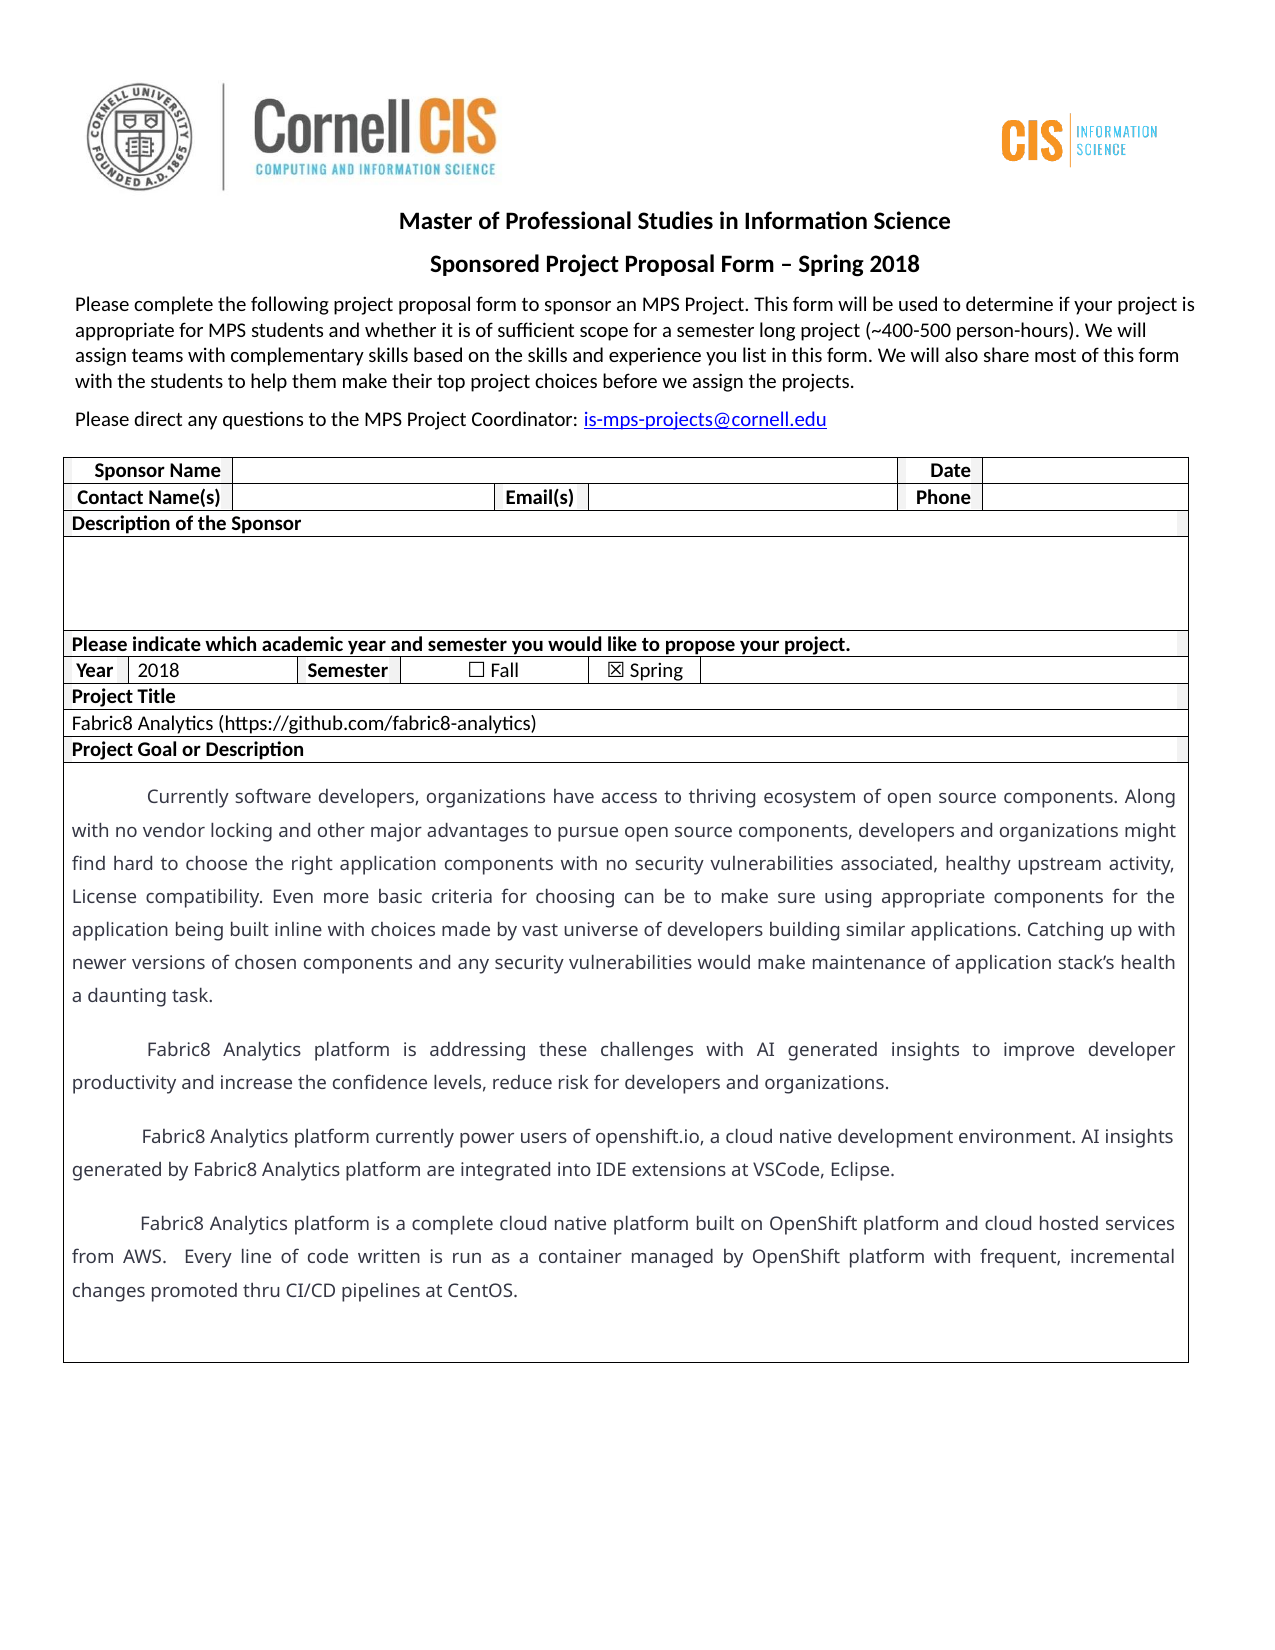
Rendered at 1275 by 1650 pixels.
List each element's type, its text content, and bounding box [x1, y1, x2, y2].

text Please direct any questions to the MPS Project Coordinator: is-mps-projects@cornell.edu [75, 406, 1200, 431]
table_cell Email(s) [577, 484, 588, 509]
table_cell [589, 484, 597, 509]
table_cell [483, 484, 494, 509]
table_cell Year [64, 657, 72, 683]
table_cell ☒ Spring [689, 657, 700, 683]
subtitle Master of Professional Studies in Information Science [75, 75, 1200, 236]
picture [957, 75, 1200, 206]
table_header Sponsor Name [221, 458, 232, 483]
table_cell [1177, 484, 1188, 509]
table_cell [701, 657, 712, 683]
table_cell Phone [971, 484, 982, 509]
table_cell ☐ Fall [401, 657, 409, 683]
table_cell 2018 [286, 657, 297, 683]
table_cell Project Title [1177, 684, 1188, 709]
table_header [1177, 458, 1188, 483]
table_cell [1177, 657, 1188, 683]
table_cell ☒ Spring [589, 657, 600, 683]
table_cell [886, 484, 897, 509]
subtitle Sponsored Project Proposal Form – Spring 2018 [75, 248, 1200, 279]
table_cell [983, 484, 990, 509]
table_cell Email(s) [495, 484, 503, 509]
table_header Date [971, 458, 982, 483]
table_header Date [898, 458, 906, 483]
table_cell Currently software developers, organizations have access to thriving ecosystem of open source components. Along with no vendor locking and other major advantages to pursue open source components, developers and organizations might find hard to choose the right application components with no security vulnerabilities associated, healthy upstream activity, License compatibility. Even more basic criteria for choosing can be to make sure using appropriate components for the application being built inline with choices made by vast universe of developers building similar applications. Catching up with newer versions of chosen components and any security vulnerabilities would make maintenance of application stack’s health a daunting task. Fabric8 Analytics platform is addressing these challenges with AI generated insights to improve developer productivity and increase the confidence levels, reduce risk for developers and organizations. Fabric8 Analytics platform currently power users of openshift.io, a cloud native development environment. AI insights generated by Fabric8 Analytics platform are integrated into IDE extensions at VSCode, Eclipse. Fabric8 Analytics platform is a complete cloud native platform built on OpenShift platform and cloud hosted services from AWS. Every line of code written is run as a container managed by OpenShift platform with frequent, incremental changes promoted thru CI/CD pipelines at CentOS. [64, 763, 1188, 1362]
table_cell ☐ Fall [577, 657, 588, 683]
table_cell Phone [898, 484, 906, 509]
table_cell Year [117, 657, 128, 683]
table_cell [233, 484, 240, 509]
table_header [983, 458, 990, 483]
table_cell [64, 537, 1188, 630]
picture [75, 75, 507, 199]
table_cell Semester [298, 657, 306, 683]
table_cell 2018 [129, 657, 137, 683]
text Please complete the following project proposal form to sponsor an MPS Project. This form will be used to determine if your project is appropriate for MPS students and whether it is of sufficient scope for a semester long project (~400-500 person-hours). We will assign teams with complementary skills based on the skills and experience you list in this form. We will also share most of this form with the students to help them make their top project choices before we assign the projects. [75, 292, 1200, 393]
table_header [886, 458, 897, 483]
table_cell Semester [389, 657, 400, 683]
table_header [233, 458, 240, 483]
